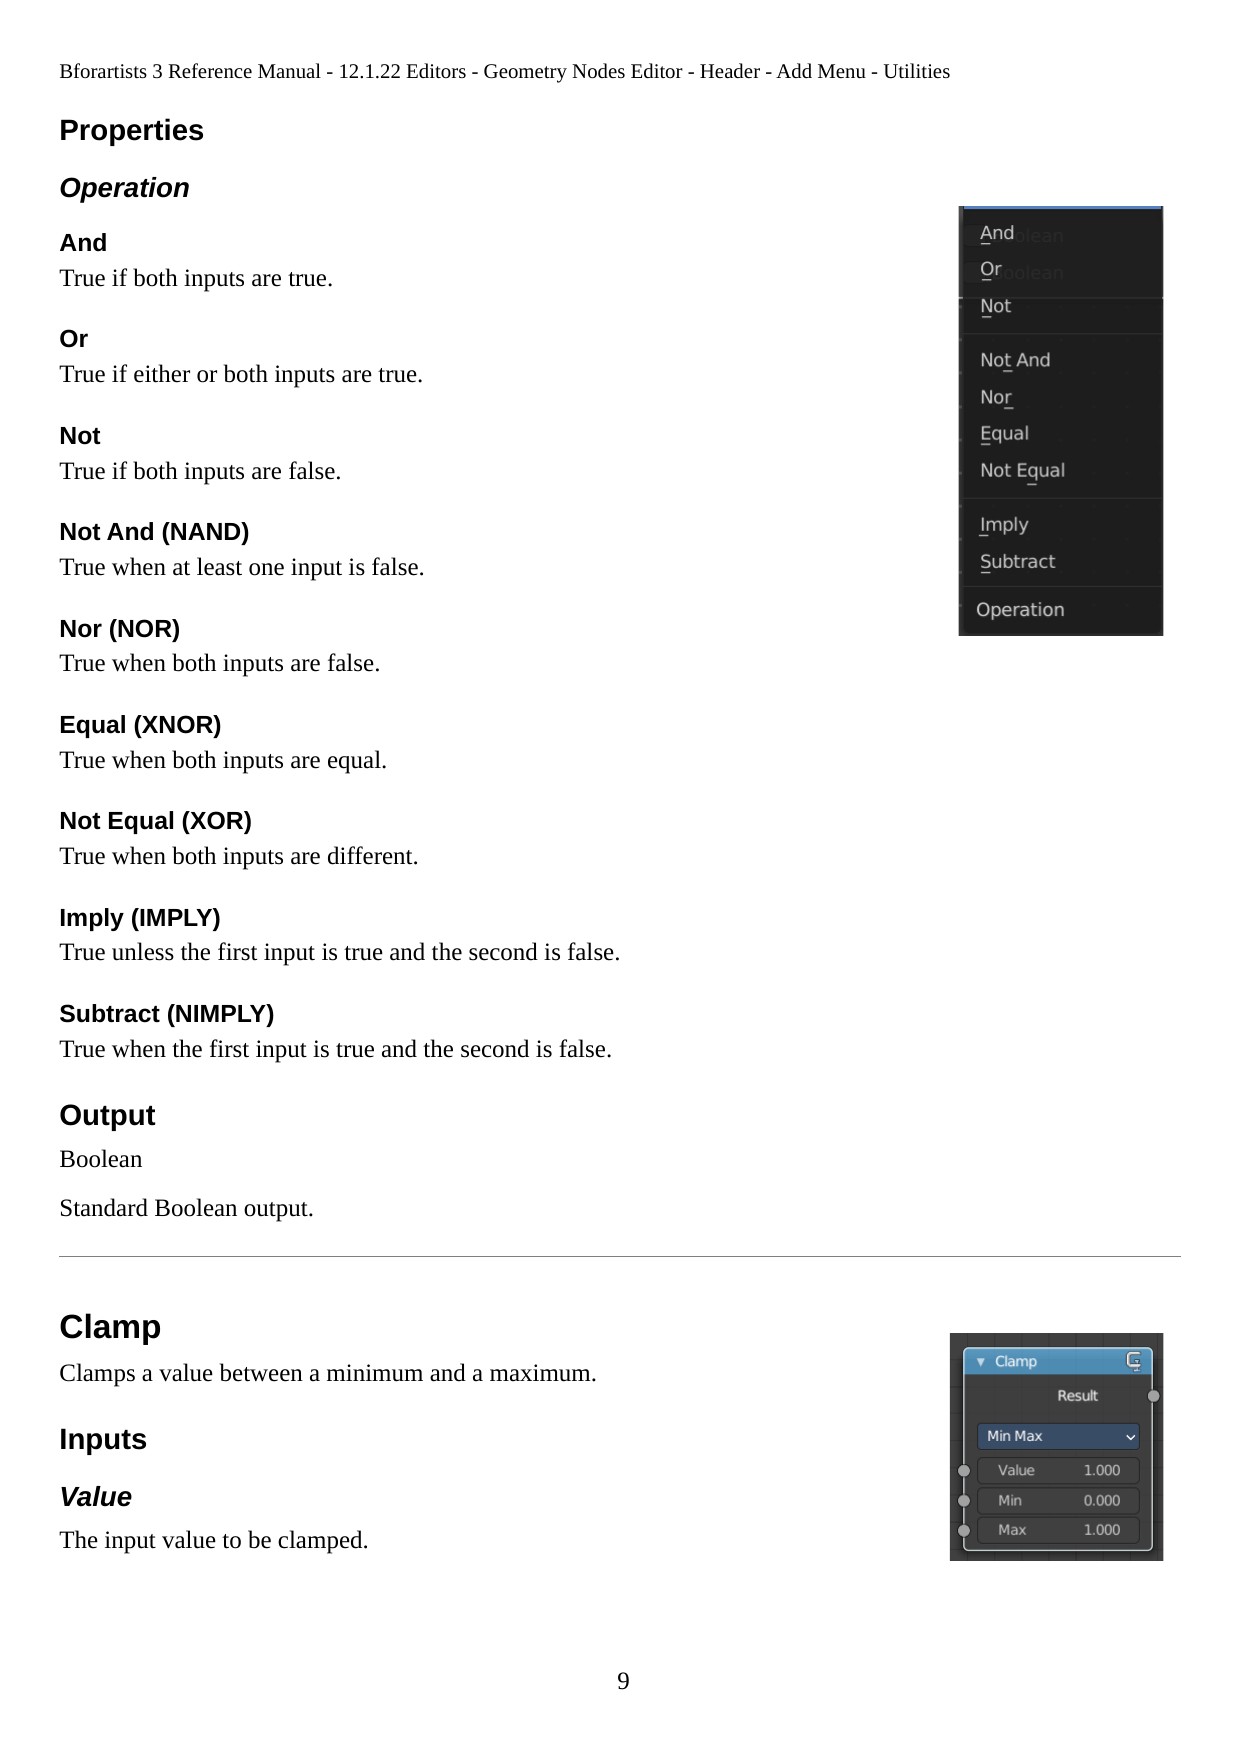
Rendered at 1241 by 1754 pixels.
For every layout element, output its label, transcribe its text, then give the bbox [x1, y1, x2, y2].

subtitle Equal (XNOR) [59, 710, 1181, 738]
subtitle [1164, 228, 1181, 257]
picture [949, 1333, 1164, 1561]
text True if either or both inputs are true. [59, 359, 958, 388]
subtitle [1164, 1480, 1181, 1512]
subtitle [1164, 1422, 1181, 1455]
subtitle Subtract (NIMPLY) [59, 999, 1181, 1028]
subtitle Or [59, 324, 958, 353]
text The input value to be clamped. [59, 1525, 949, 1553]
subtitle [1164, 421, 1181, 449]
text Clamps a value between a minimum and a maximum. [59, 1358, 949, 1387]
subtitle Output [59, 1097, 1181, 1131]
text True when the first input is true and the second is false. [59, 1034, 1181, 1063]
picture [958, 206, 1164, 636]
subtitle Not Equal (XOR) [59, 806, 1181, 835]
text True unless the first input is true and the second is false. [59, 937, 1181, 966]
subtitle Nor (NOR) [59, 614, 1181, 642]
text True if both inputs are true. [59, 263, 958, 292]
subtitle Inputs [59, 1422, 949, 1455]
text True when both inputs are false. [59, 648, 1181, 677]
subtitle Properties [59, 113, 1181, 146]
text Boolean [59, 1144, 1181, 1172]
subtitle Not And (NAND) [59, 517, 958, 546]
text True when at least one input is false. [59, 552, 958, 581]
subtitle Not [59, 421, 958, 449]
subtitle [1164, 324, 1181, 353]
subtitle And [59, 228, 958, 257]
text Standard Boolean output. [59, 1193, 1181, 1222]
subtitle Imply (IMPLY) [59, 903, 1181, 931]
subtitle [1164, 517, 1181, 546]
subtitle Operation [59, 171, 1181, 203]
text True when both inputs are equal. [59, 745, 1181, 773]
subtitle Clamp [59, 1307, 1181, 1346]
text True when both inputs are different. [59, 841, 1181, 870]
subtitle Value [59, 1480, 949, 1512]
text True if both inputs are false. [59, 456, 958, 484]
